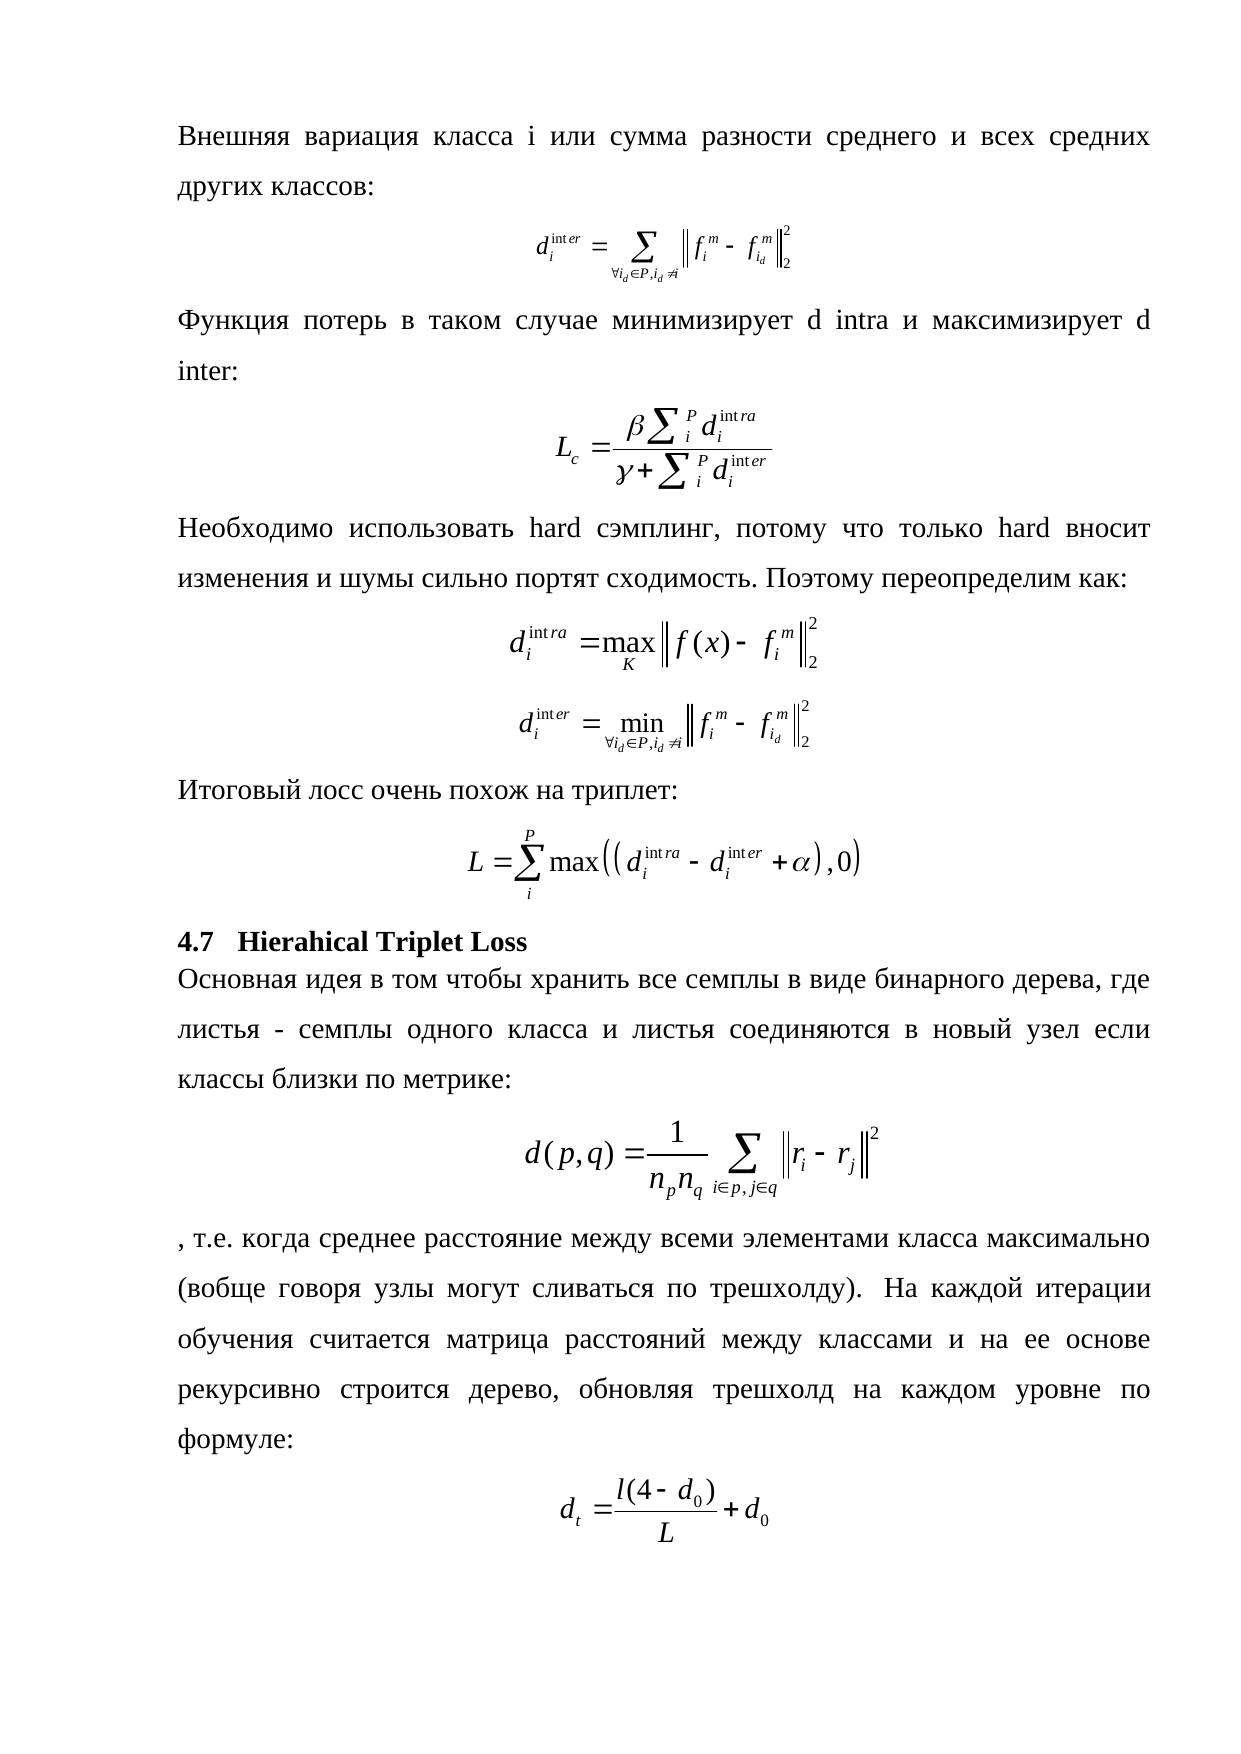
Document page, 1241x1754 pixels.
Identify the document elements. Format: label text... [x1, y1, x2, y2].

subtitle Hierahical Triplet Loss [177, 924, 1152, 958]
text Необходимо использовать hard сэмплинг, потому что только hard вносит изменения и шумы сильно портят сходимость. Поэтому переопределим как: [177, 510, 1152, 594]
text Основная идея в том чтобы хранить все семплы в виде бинарного дерева, где листья - семплы одного класса и листья соединяются в новый узел если классы близки по метрике: [177, 961, 1152, 1095]
text Функция потерь в таком случае минимизирует d intra и максимизирует d inter: [177, 302, 1152, 386]
text , т.е. когда среднее расстояние между всеми элементами класса максимально (вобще говоря узлы могут сливаться по трешхолду). На каждой итерации обучения считается матрица расстояний между классами и на ее основе рекурсивно строится дерево, обновляя трешхолд на каждом уровне по формуле: [177, 1220, 1152, 1455]
text Итоговый лосс очень похож на триплет: [177, 772, 1152, 806]
text Внешняя вариация класса i или сумма разности среднего и всех средних других классов: [177, 118, 1152, 202]
